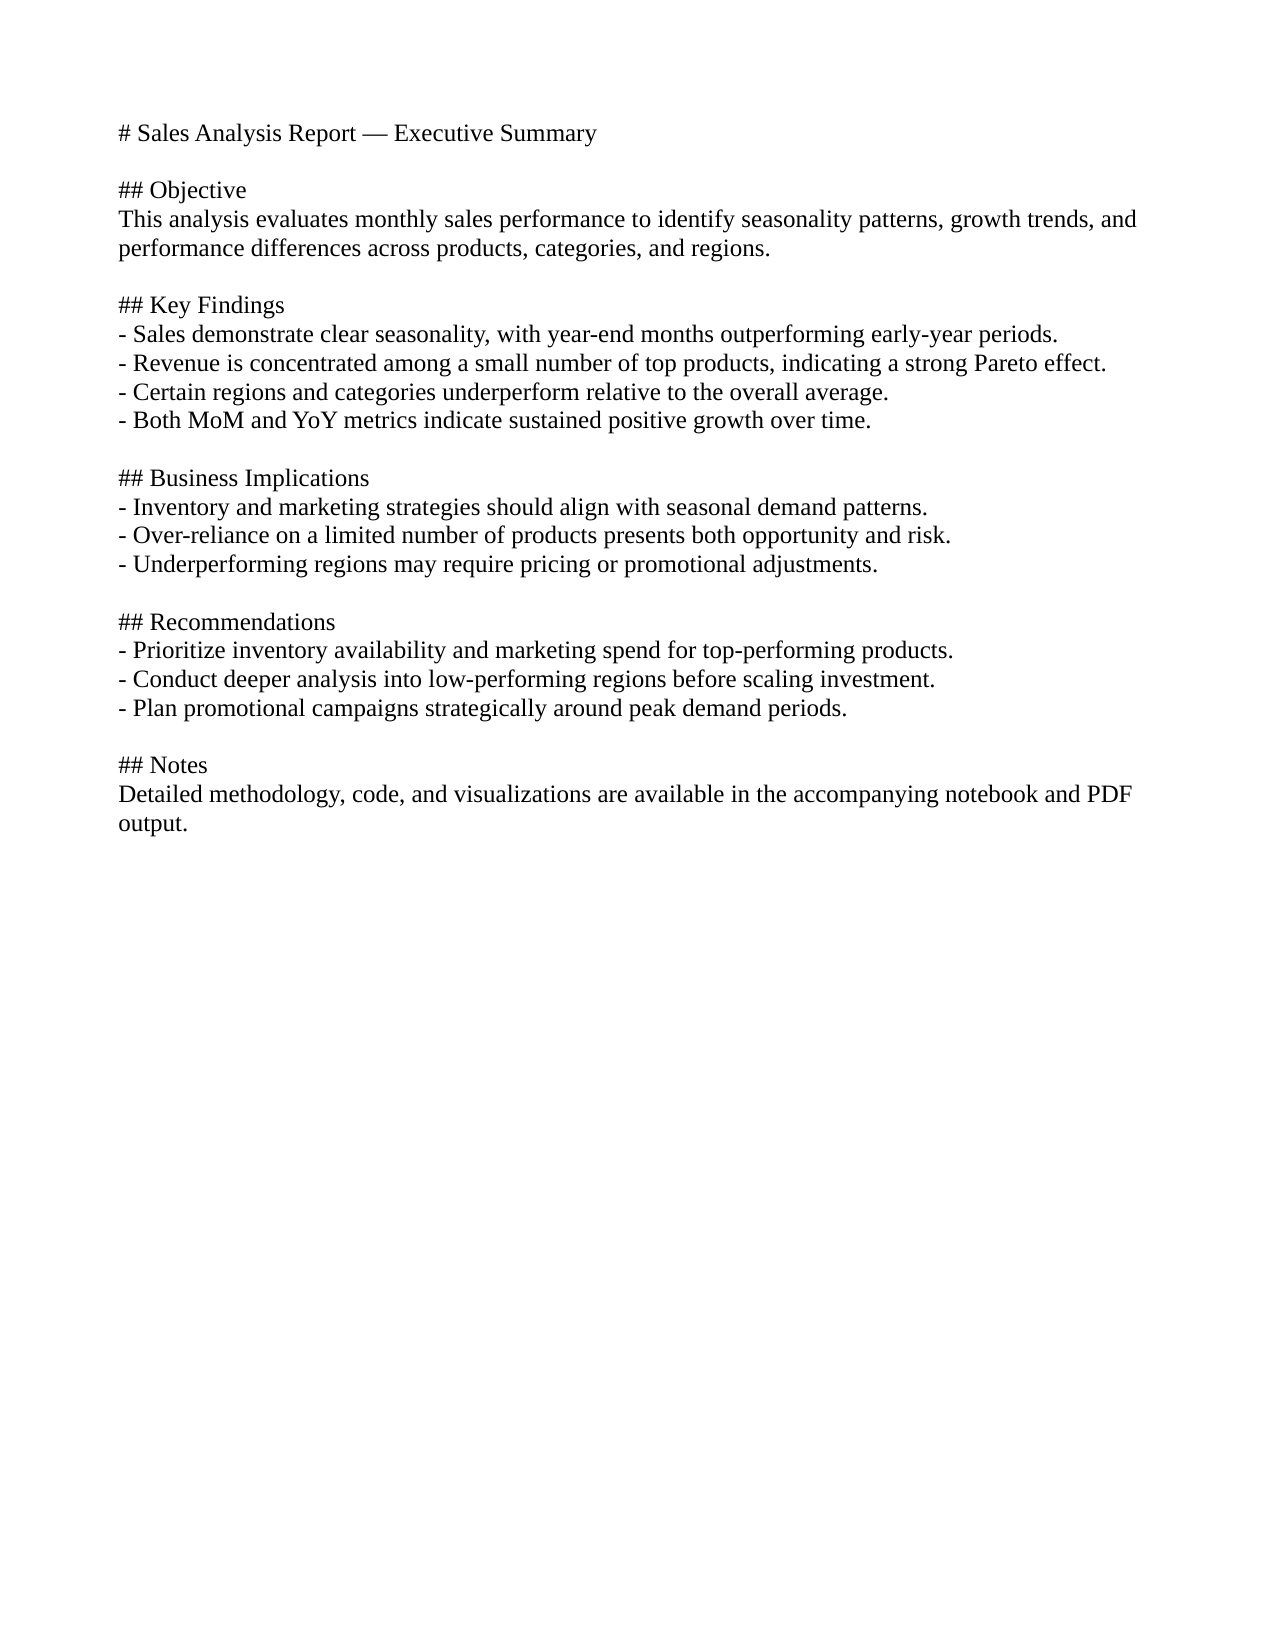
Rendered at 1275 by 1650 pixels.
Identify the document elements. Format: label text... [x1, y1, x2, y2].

text - Prioritize inventory availability and marketing spend for top-performing products. [118, 636, 1157, 664]
text ## Key Findings [118, 291, 1157, 319]
text - Underperforming regions may require pricing or promotional adjustments. [118, 549, 1157, 578]
text - Revenue is concentrated among a small number of top products, indicating a strong Pareto effect. [118, 348, 1157, 377]
text ## Notes [118, 751, 1157, 779]
text - Conduct deeper analysis into low-performing regions before scaling investment. [118, 664, 1157, 693]
text - Both MoM and YoY metrics indicate sustained positive growth over time. [118, 406, 1157, 434]
text ## Objective [118, 176, 1157, 204]
text ## Business Implications [118, 463, 1157, 492]
text # Sales Analysis Report — Executive Summary [118, 118, 1157, 147]
text This analysis evaluates monthly sales performance to identify seasonality patterns, growth trends, and performance differences across products, categories, and regions. [118, 204, 1157, 262]
text - Inventory and marketing strategies should align with seasonal demand patterns. [118, 492, 1157, 521]
text Detailed methodology, code, and visualizations are available in the accompanying notebook and PDF output. [118, 779, 1157, 837]
text - Plan promotional campaigns strategically around peak demand periods. [118, 693, 1157, 722]
text - Certain regions and categories underperform relative to the overall average. [118, 377, 1157, 406]
text - Sales demonstrate clear seasonality, with year-end months outperforming early-year periods. [118, 319, 1157, 348]
text ## Recommendations [118, 607, 1157, 636]
text - Over-reliance on a limited number of products presents both opportunity and risk. [118, 521, 1157, 549]
